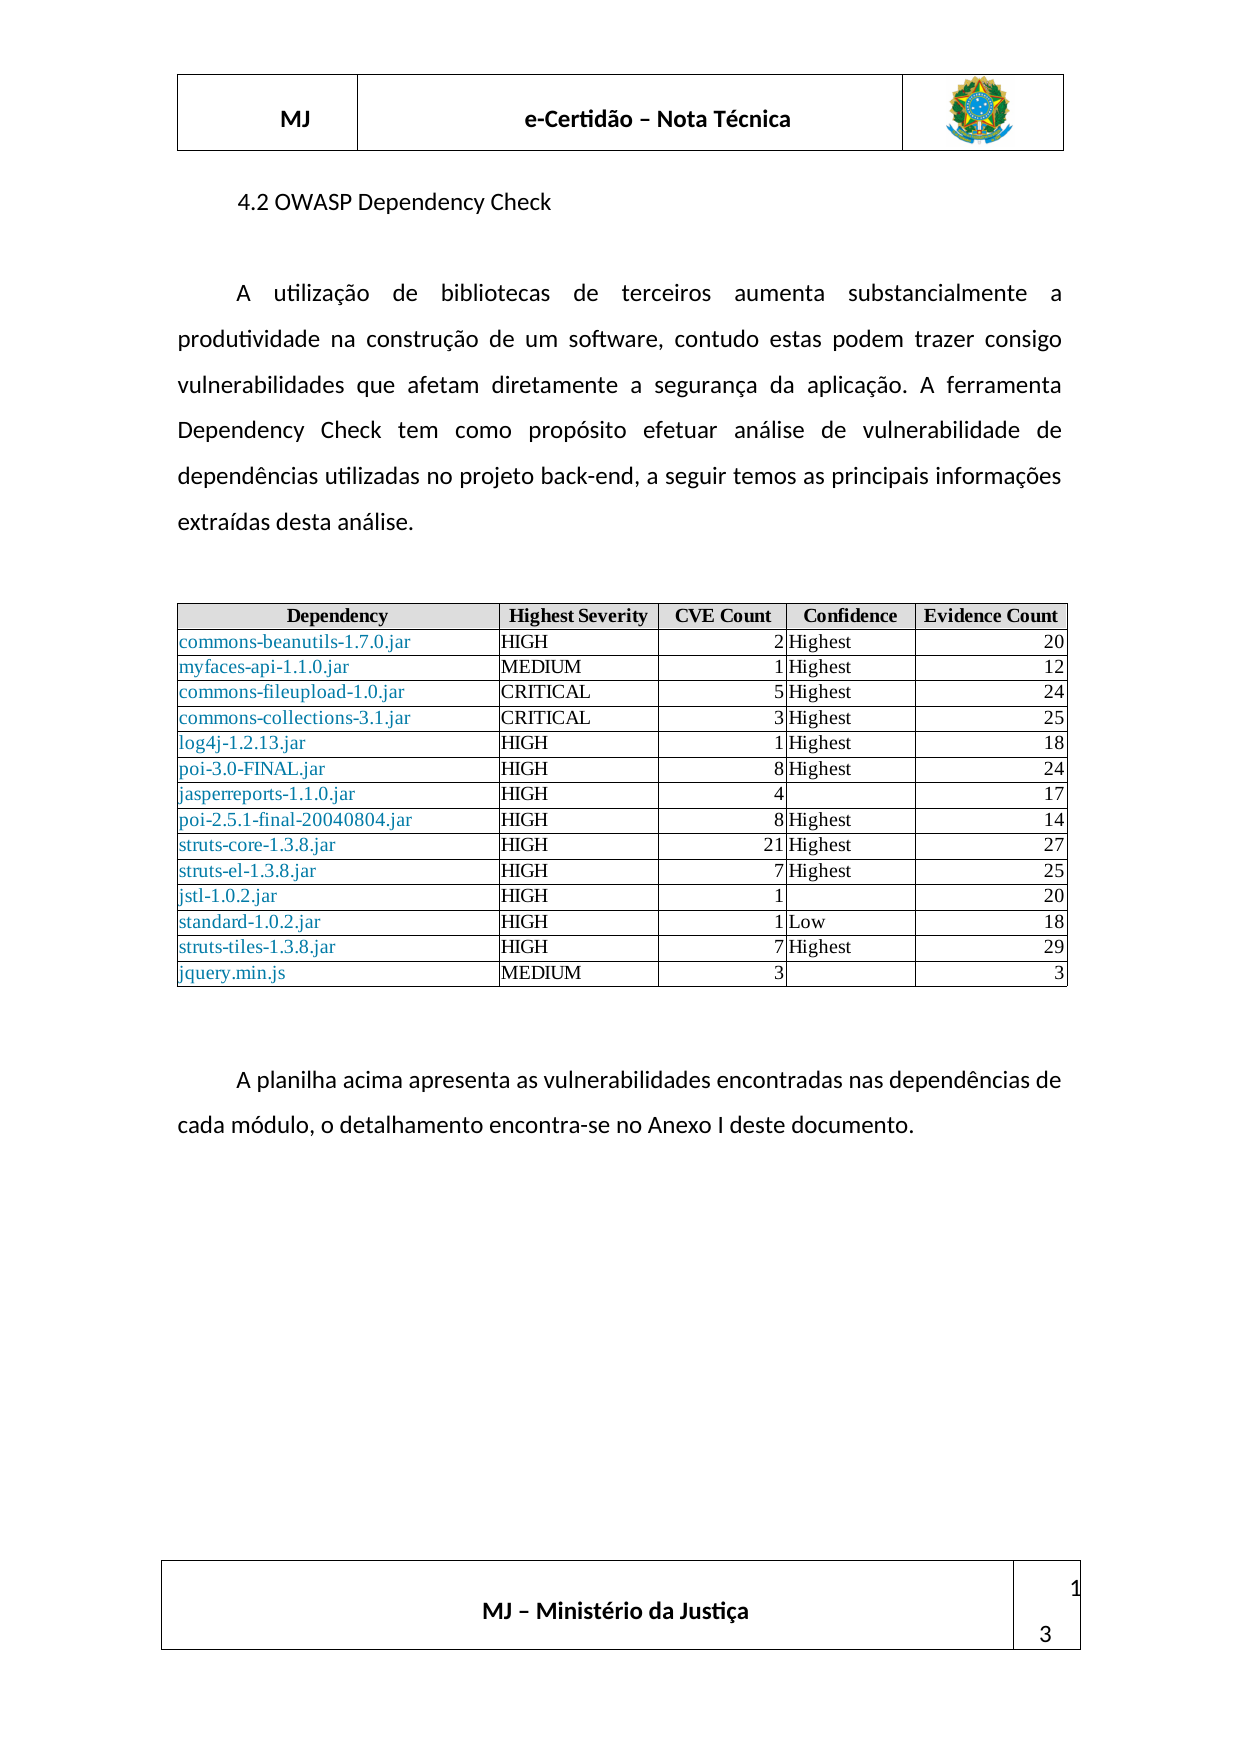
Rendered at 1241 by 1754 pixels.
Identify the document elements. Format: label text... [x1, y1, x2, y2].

picture [283, 642, 290, 648]
text A utilização de bibliotecas de terceiros aumenta substancialmente a produtividade na construção de um software, contudo estas podem trazer consigo vulnerabilidades que afetam diretamente a segurança da aplicação. A ferramenta Dependency Check tem como propósito efetuar análise de vulnerabilidade de dependências utilizadas no projeto back-end, a seguir temos as principais informações extraídas desta análise. [177, 277, 1063, 323]
picture [340, 794, 347, 800]
picture [242, 914, 246, 926]
picture [324, 634, 329, 648]
picture [240, 939, 245, 953]
picture [282, 710, 287, 724]
picture [237, 863, 242, 877]
picture [242, 791, 247, 804]
picture [270, 838, 274, 849]
picture [179, 766, 184, 779]
picture [375, 711, 379, 722]
picture [223, 922, 230, 928]
picture [345, 635, 349, 646]
picture [179, 817, 184, 830]
picture [362, 637, 367, 645]
picture [193, 922, 200, 928]
text A utilização de bibliotecas de terceiros aumenta substancialmente a produtividade na construção de um software, contudo estas podem trazer consigo vulnerabilidades que afetam diretamente a segurança da aplicação. A ferramenta Dependency Check tem como propósito efetuar análise de vulnerabilidade de dependências utilizadas no projeto back-end, a seguir temos as principais informações extraídas desta análise. [177, 491, 1063, 536]
text A utilização de bibliotecas de terceiros aumenta substancialmente a produtividade na construção de um software, contudo estas podem trazer consigo vulnerabilidades que afetam diretamente a segurança da aplicação. A ferramenta Dependency Check tem como propósito efetuar análise de vulnerabilidade de dependências utilizadas no projeto back-end, a seguir temos as principais informações extraídas desta análise. [177, 353, 1063, 369]
picture [341, 684, 345, 696]
picture [354, 685, 358, 696]
picture [275, 763, 281, 773]
picture [243, 813, 247, 824]
text A utilização de bibliotecas de terceiros aumenta substancialmente a produtividade na construção de um software, contudo estas podem trazer consigo vulnerabilidades que afetam diretamente a segurança da aplicação. A ferramenta Dependency Check tem como propósito efetuar análise de vulnerabilidade de dependências utilizadas no projeto back-end, a seguir temos as principais informações extraídas desta análise. [177, 445, 1063, 460]
picture [301, 871, 308, 877]
picture [288, 710, 293, 724]
text A planilha acima apresenta as vulnerabilidades encontradas nas dependências de cada módulo, o detalhamento encontra-se no Anexo I deste documento. [177, 1064, 1063, 1140]
picture [397, 820, 404, 826]
text A utilização de bibliotecas de terceiros aumenta substancialmente a produtividade na construção de um software, contudo estas podem trazer consigo vulnerabilidades que afetam diretamente a segurança da aplicação. A ferramenta Dependency Check tem como propósito efetuar análise de vulnerabilidade de dependências utilizadas no projeto back-end, a seguir temos as principais informações extraídas desta análise. [177, 399, 1063, 415]
picture [198, 888, 203, 902]
picture [262, 896, 269, 902]
subtitle 4.2 OWASP Dependency Check [177, 186, 237, 216]
picture [262, 634, 269, 648]
subtitle 4.2 OWASP Dependency Check [551, 186, 1063, 216]
picture [310, 769, 317, 775]
picture [334, 667, 341, 673]
picture [255, 915, 259, 926]
picture [211, 667, 218, 673]
picture [260, 664, 265, 677]
picture [944, 75, 1020, 149]
picture [270, 940, 274, 951]
